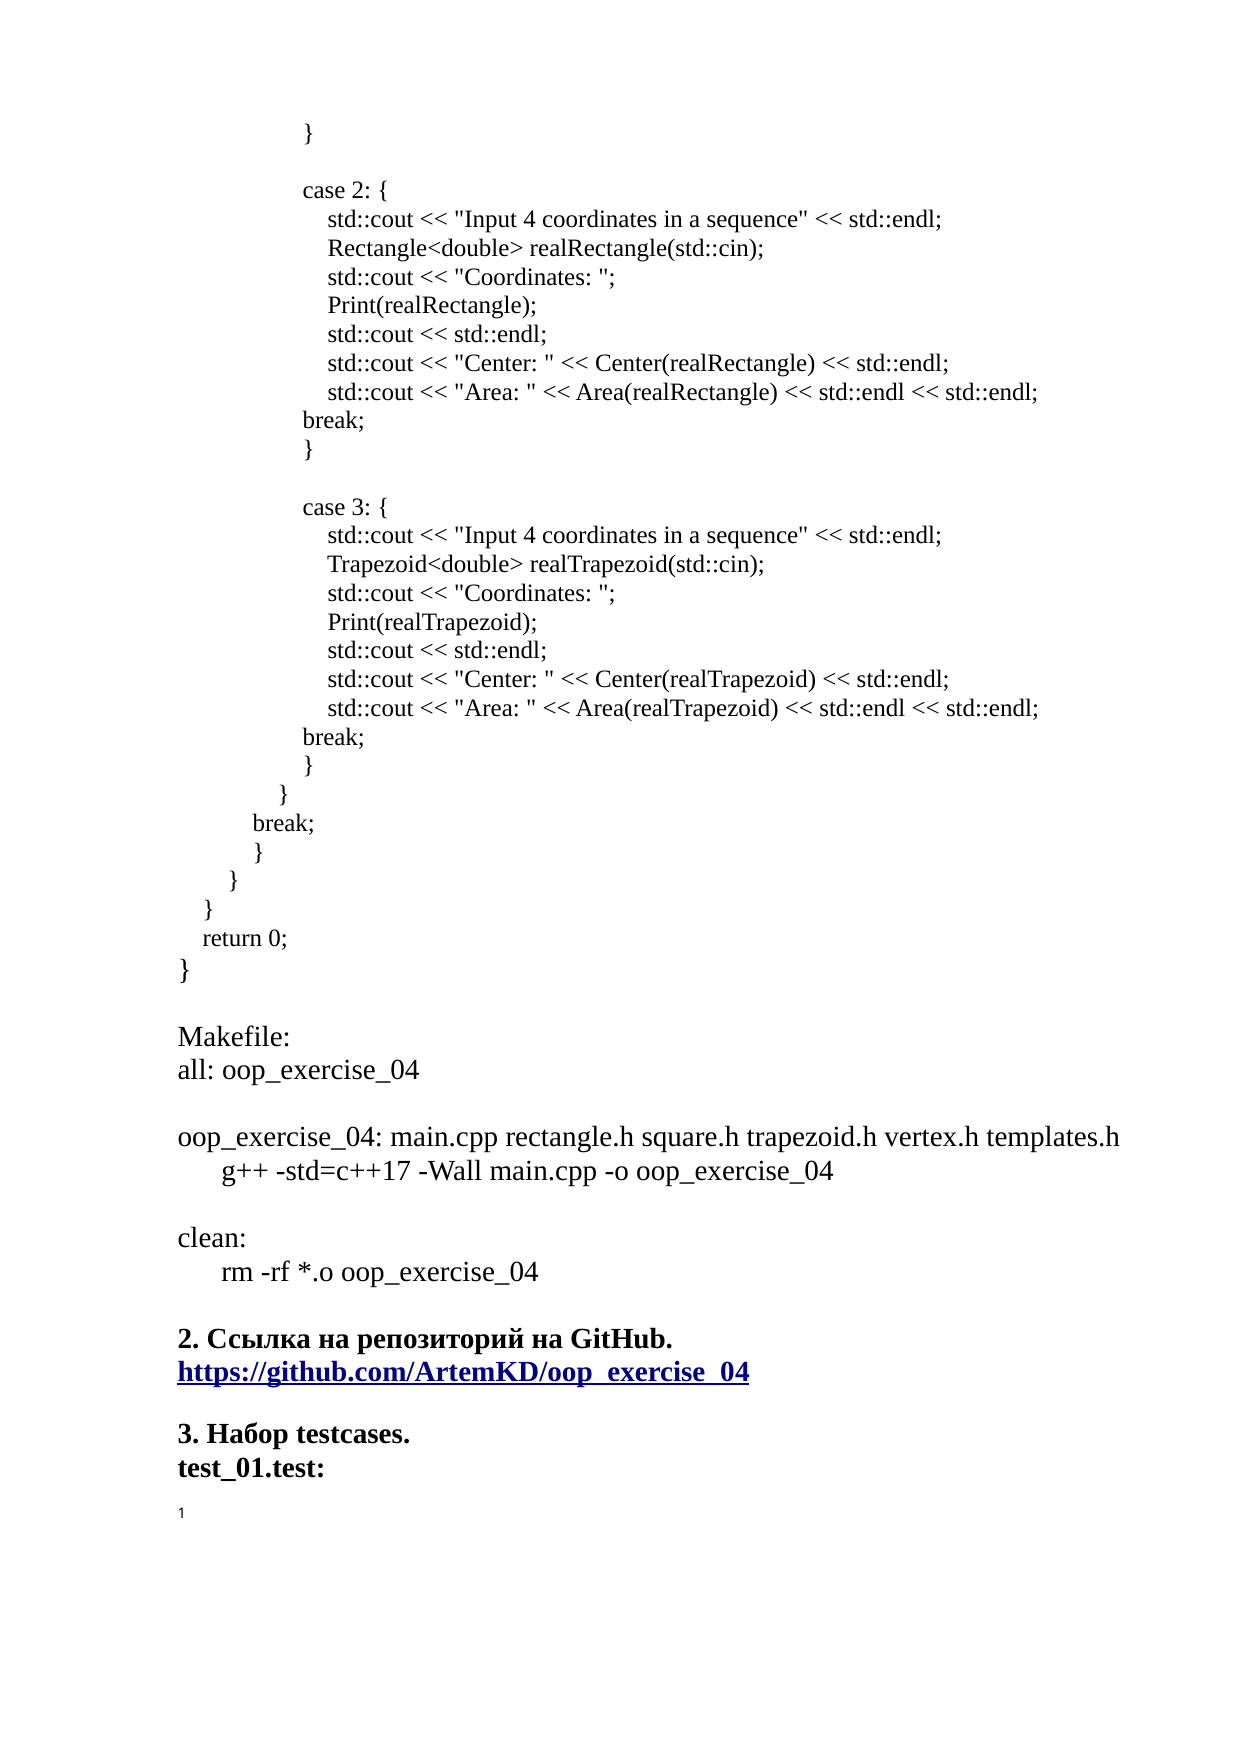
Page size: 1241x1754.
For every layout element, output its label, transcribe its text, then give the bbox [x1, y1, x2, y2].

text } [177, 434, 1152, 463]
text test_01.test: [177, 1450, 1152, 1484]
text break; [177, 406, 1152, 434]
text g++ -std=c++17 -Wall main.cpp -o oop_exercise_04 [177, 1153, 1152, 1187]
text } [177, 751, 1152, 779]
text } [177, 866, 1152, 894]
text std::cout << "Coordinates: "; [177, 578, 1152, 607]
text oop_exercise_04: main.cpp rectangle.h square.h trapezoid.h vertex.h templates.h [177, 1119, 1152, 1153]
text 1 [177, 1502, 1152, 1522]
text Makefile: [177, 1019, 1152, 1052]
text std::cout << "Area: " << Area(realTrapezoid) << std::endl << std::endl; [177, 693, 1152, 722]
text } [177, 118, 1152, 147]
text std::cout << "Input 4 coordinates in a sequence" << std::endl; [177, 521, 1152, 549]
text rm -rf *.o oop_exercise_04 [177, 1254, 1152, 1287]
text std::cout << std::endl; [177, 636, 1152, 664]
text std::cout << "Center: " << Center(realTrapezoid) << std::endl; [177, 664, 1152, 693]
text std::cout << "Area: " << Area(realRectangle) << std::endl << std::endl; [177, 377, 1152, 406]
text https://github.com/ArtemKD/oop_exercise_04 [177, 1354, 1152, 1388]
text Trapezoid<double> realTrapezoid(std::cin); [177, 549, 1152, 578]
text } [177, 837, 1152, 866]
text all: oop_exercise_04 [177, 1052, 1152, 1086]
text Print(realRectangle); [177, 291, 1152, 319]
text case 3: { [177, 492, 1152, 521]
text std::cout << "Input 4 coordinates in a sequence" << std::endl; [177, 204, 1152, 233]
text Print(realTrapezoid); [177, 607, 1152, 636]
text clean: [177, 1220, 1152, 1254]
text std::cout << "Coordinates: "; [177, 262, 1152, 291]
text Rectangle<double> realRectangle(std::cin); [177, 233, 1152, 262]
text std::cout << "Center: " << Center(realRectangle) << std::endl; [177, 348, 1152, 377]
text 3. Набор testcases. [177, 1417, 1152, 1450]
text 2. Ссылка на репозиторий на GitHub. [177, 1321, 1152, 1354]
text } [177, 779, 1152, 808]
text } [177, 894, 1152, 923]
text } [177, 952, 1152, 985]
text break; [177, 808, 1152, 837]
text break; [177, 722, 1152, 751]
text return 0; [177, 923, 1152, 952]
text std::cout << std::endl; [177, 319, 1152, 348]
text case 2: { [177, 176, 1152, 204]
